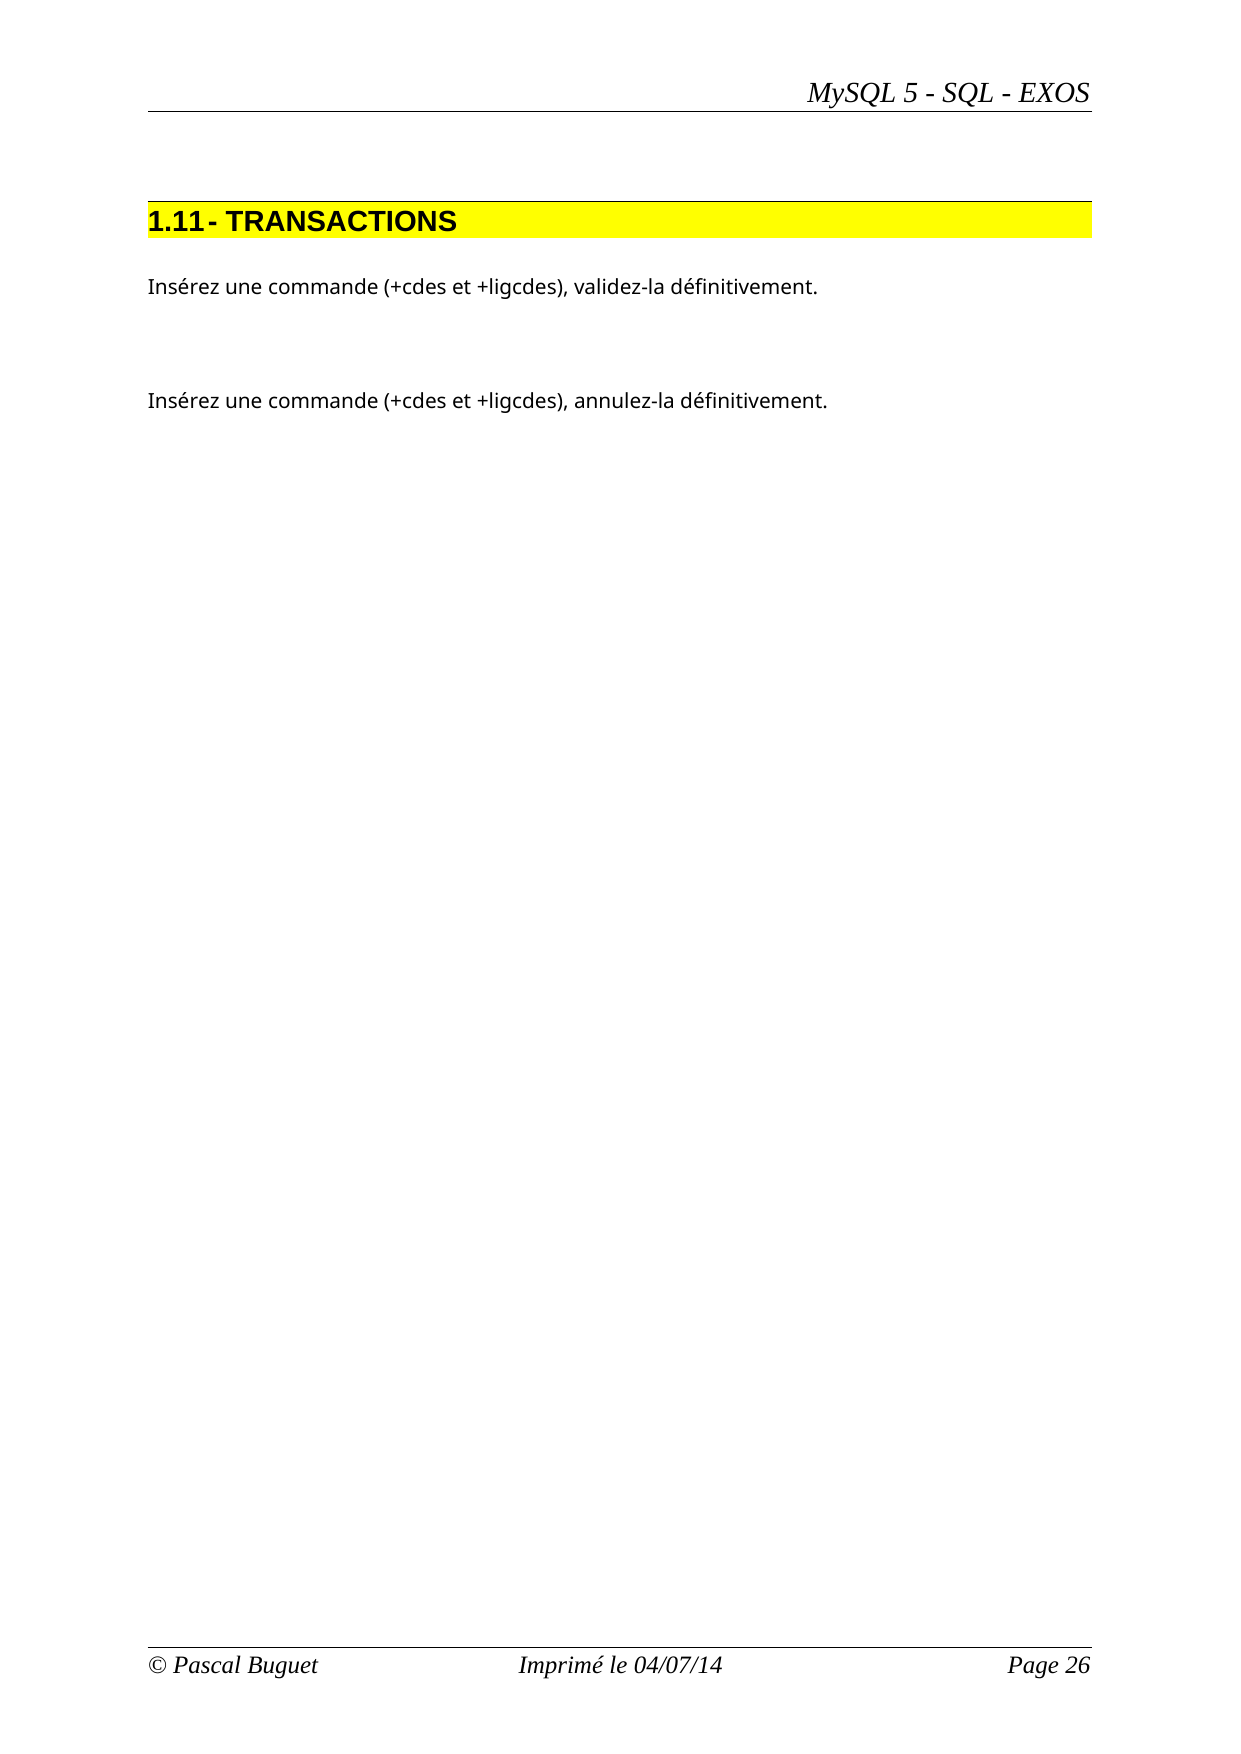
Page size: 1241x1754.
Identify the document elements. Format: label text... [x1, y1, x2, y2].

subtitle - TRANSACTIONS [148, 202, 1092, 238]
text Insérez une commande (+cdes et +ligcdes), validez-la définitivement. [148, 272, 1092, 301]
text Insérez une commande (+cdes et +ligcdes), annulez-la définitivement. [148, 386, 1092, 415]
